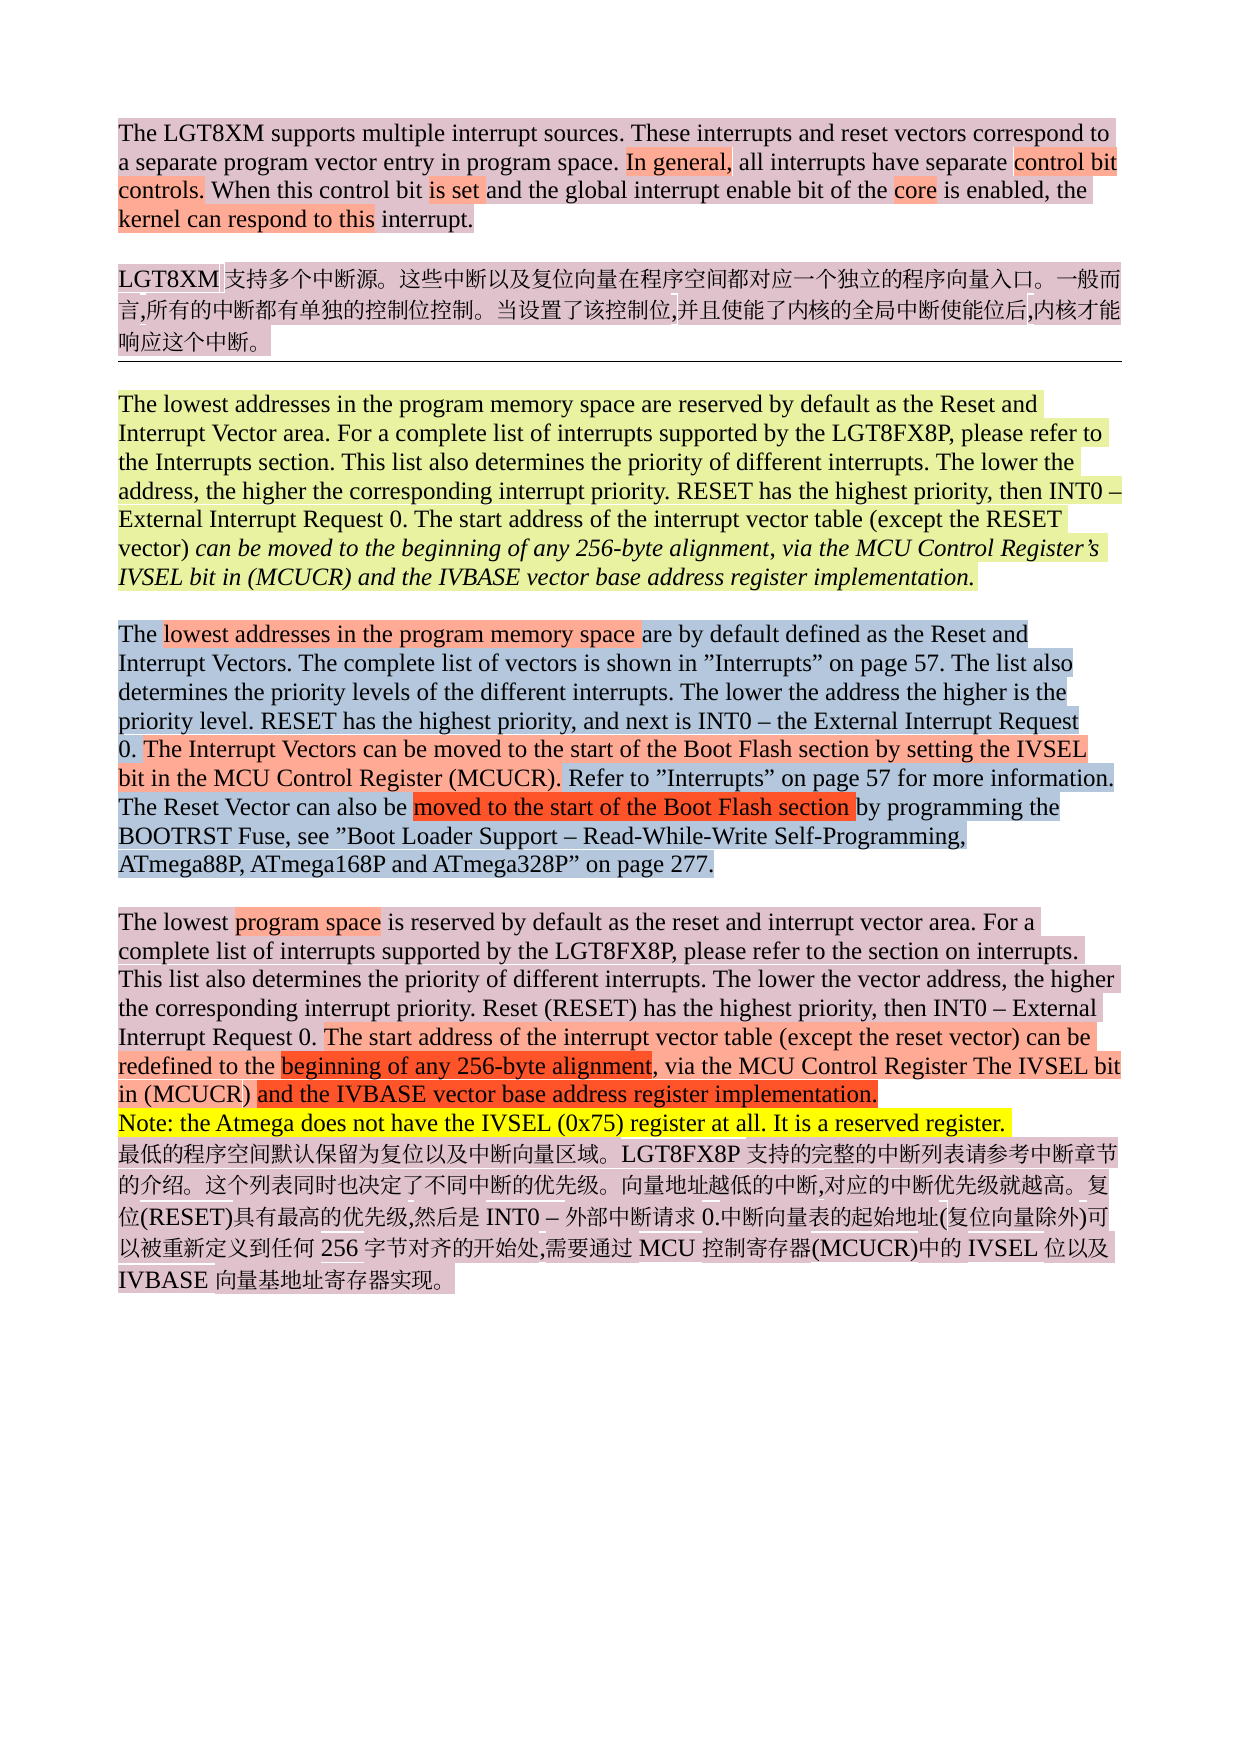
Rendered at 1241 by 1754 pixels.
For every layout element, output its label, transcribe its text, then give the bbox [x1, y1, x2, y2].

text Interrupt Vectors. The complete list of vectors is shown in ”Interrupts” on page 57. The list also [118, 648, 1122, 677]
text bit in the MCU Control Register (MCUCR). Refer to ”Interrupts” on page 57 for more information. [118, 763, 1122, 792]
text The lowest addresses in the program memory space are reserved by default as the Reset and Interrupt Vector area. For a complete list of interrupts supported by the LGT8FX8P, please refer to the Interrupts section. This list also determines the priority of different interrupts. The lower the address, the higher the corresponding interrupt priority. RESET has the highest priority, then INT0 – External Interrupt Request 0. The start address of the interrupt vector table (except the RESET vector) can be moved to the beginning of any 256-byte alignment, via the MCU Control Register’s IVSEL bit in (MCUCR) and the IVBASE vector base address register implementation. [118, 389, 1122, 591]
text priority level. RESET has the highest priority, and next is INT0 – the External Interrupt Request [118, 706, 1122, 734]
text LGT8XM支持多个中断源。这些中断以及复位向量在程序空间都对应一个独立的程序向量入口。一般而言,所有的中断都有单独的控制位控制。当设置了该控制位,并且使能了内核的全局中断使能位后,内核才能响应这个中断。 [118, 262, 1122, 361]
text 0. The Interrupt Vectors can be moved to the start of the Boot Flash section by setting the IVSEL [118, 734, 1122, 763]
text BOOTRST Fuse, see ”Boot Loader Support – Read-While-Write Self-Programming, [118, 821, 1122, 849]
text The lowest addresses in the program memory space are by default defined as the Reset and [118, 619, 1122, 648]
text The LGT8XM supports multiple interrupt sources. These interrupts and reset vectors correspond to a separate program vector entry in program space. In general, all interrupts have separate control bit controls. When this control bit is set and the global interrupt enable bit of the core is enabled, the kernel can respond to this interrupt. [118, 118, 1122, 233]
text The Reset Vector can also be moved to the start of the Boot Flash section by programming the [118, 792, 1122, 821]
text The lowest program space is reserved by default as the reset and interrupt vector area. For a complete list of interrupts supported by the LGT8FX8P, please refer to the section on interrupts. This list also determines the priority of different interrupts. The lower the vector address, the higher the corresponding interrupt priority. Reset (RESET) has the highest priority, then INT0 – External Interrupt Request 0. The start address of the interrupt vector table (except the reset vector) can be redefined to the beginning of any 256-byte alignment, via the MCU Control Register The IVSEL bit in (MCUCR) and the IVBASE vector base address register implementation. [118, 907, 1122, 1108]
text Note: the Atmega does not have the IVSEL (0x75) register at all. It is a reserved register. [118, 1108, 1122, 1137]
text ATmega88P, ATmega168P and ATmega328P” on page 277. [118, 849, 1122, 878]
text determines the priority levels of the different interrupts. The lower the address the higher is the [118, 677, 1122, 706]
text 最低的程序空间默认保留为复位以及中断向量区域。LGT8FX8P 支持的完整的中断列表请参考中断章节的介绍。这个列表同时也决定了不同中断的优先级。向量地址越低的中断,对应的中断优先级就越高。复位(RESET)具有最高的优先级,然后是 INT0 – 外部中断请求 0.中断向量表的起始地址(复位向量除外)可以被重新定义到任何 256 字节对齐的开始处,需要通过 MCU 控制寄存器(MCUCR)中的 IVSEL 位以及 IVBASE 向量基地址寄存器实现。 [118, 1137, 1122, 1294]
